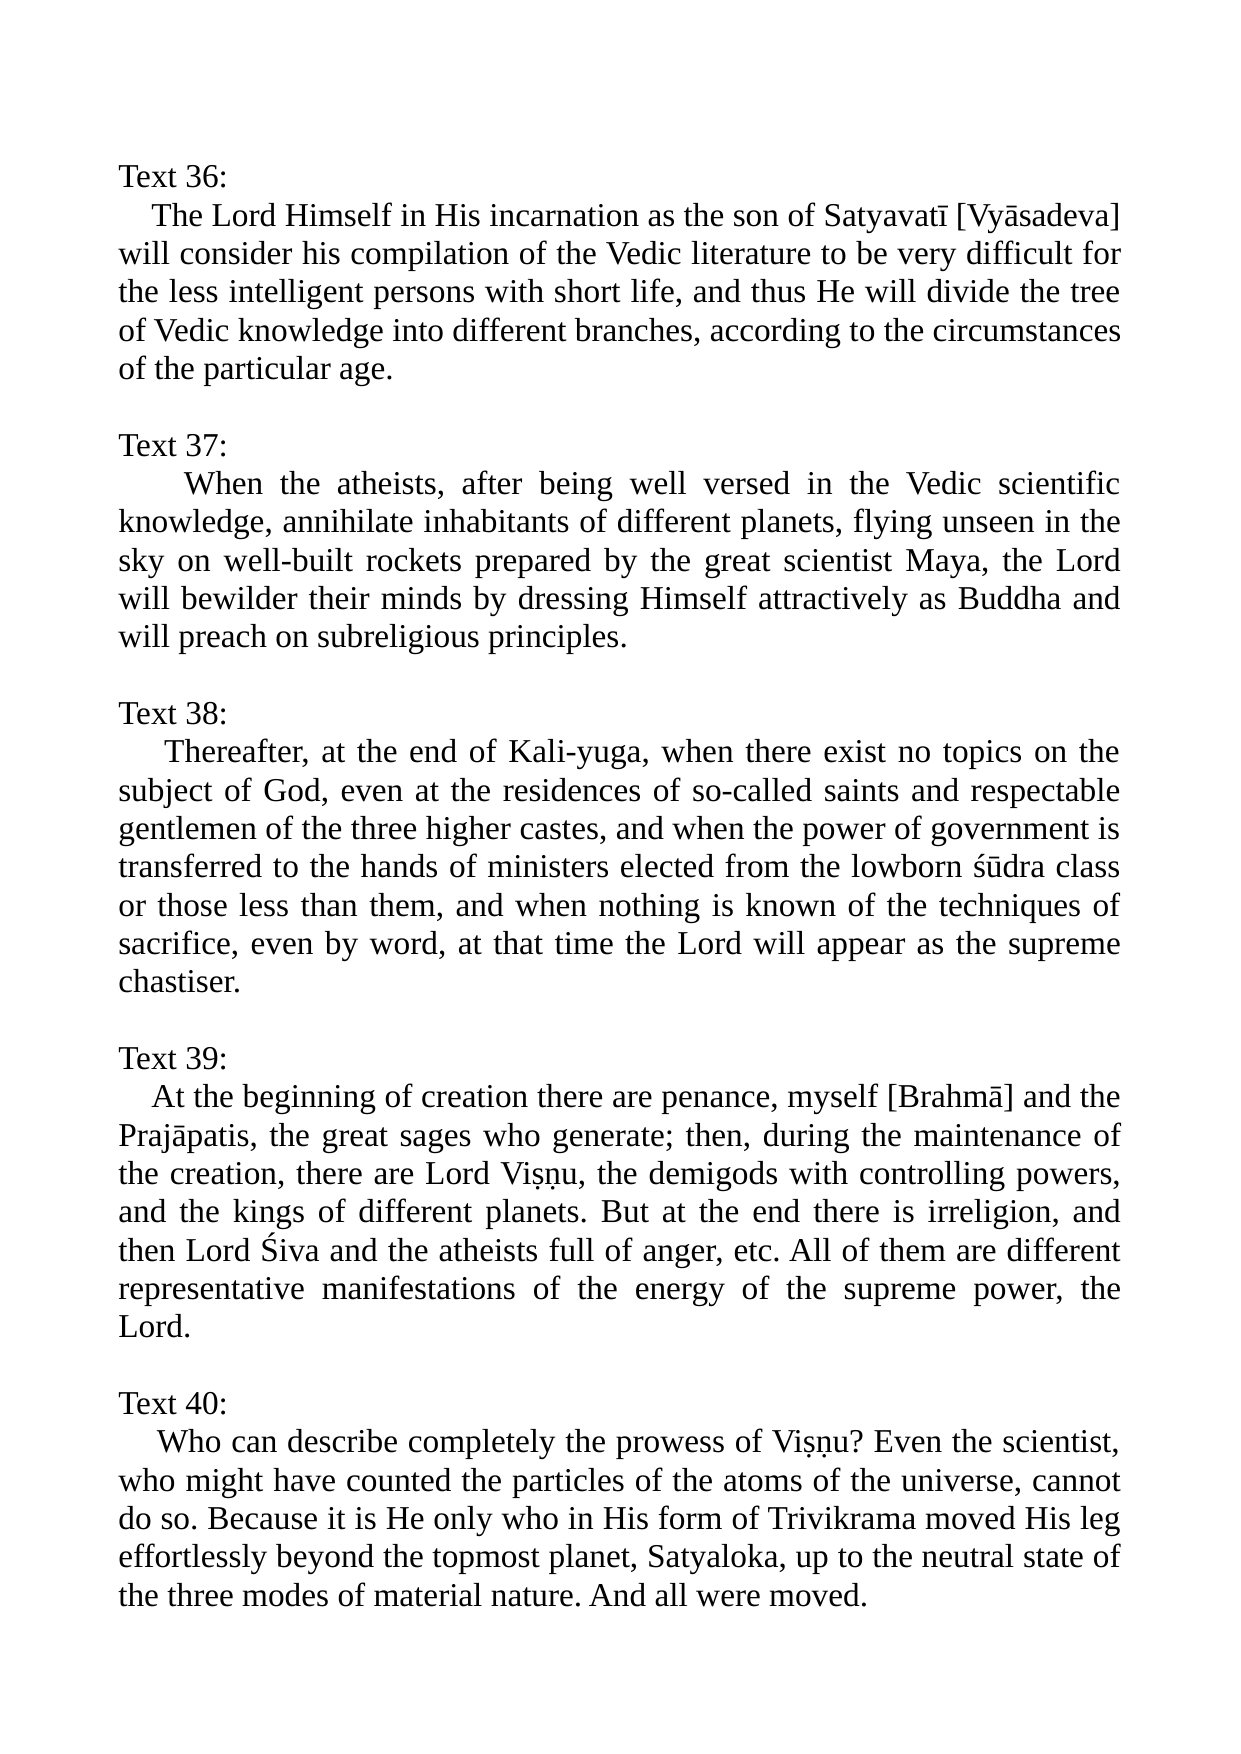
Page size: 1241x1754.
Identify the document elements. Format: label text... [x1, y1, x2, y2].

text At the beginning of creation there are penance, myself [Brahmā] and the Prajāpatis, the great sages who generate; then, during the maintenance of the creation, there are Lord Viṣṇu, the demigods with controlling powers, and the kings of different planets. But at the end there is irreligion, and then Lord Śiva and the atheists full of anger, etc. All of them are different representative manifestations of the energy of the supreme power, the Lord. [118, 1076, 1122, 1345]
text Text 40: [118, 1383, 1122, 1421]
text Who can describe completely the prowess of Viṣṇu? Even the scientist, who might have counted the particles of the atoms of the universe, cannot do so. Because it is He only who in His form of Trivikrama moved His leg effortlessly beyond the topmost planet, Satyaloka, up to the neutral state of the three modes of material nature. And all were moved. [118, 1421, 1122, 1613]
text Thereafter, at the end of Kali-yuga, when there exist no topics on the subject of God, even at the residences of so-called saints and respectable gentlemen of the three higher castes, and when the power of government is transferred to the hands of ministers elected from the lowborn śūdra class or those less than them, and when nothing is known of the techniques of sacrifice, even by word, at that time the Lord will appear as the supreme chastiser. [118, 731, 1122, 1000]
text Text 38: [118, 693, 1122, 731]
text Text 37: [118, 425, 1122, 463]
text Text 36: [118, 156, 1122, 195]
text When the atheists, after being well versed in the Vedic scientific knowledge, annihilate inhabitants of different planets, flying unseen in the sky on well-built rockets prepared by the great scientist Maya, the Lord will bewilder their minds by dressing Himself attractively as Buddha and will preach on subreligious principles. [118, 463, 1122, 655]
text The Lord Himself in His incarnation as the son of Satyavatī [Vyāsadeva] will consider his compilation of the Vedic literature to be very difficult for the less intelligent persons with short life, and thus He will divide the tree of Vedic knowledge into different branches, according to the circumstances of the particular age. [118, 195, 1122, 386]
text Text 39: [118, 1038, 1122, 1076]
